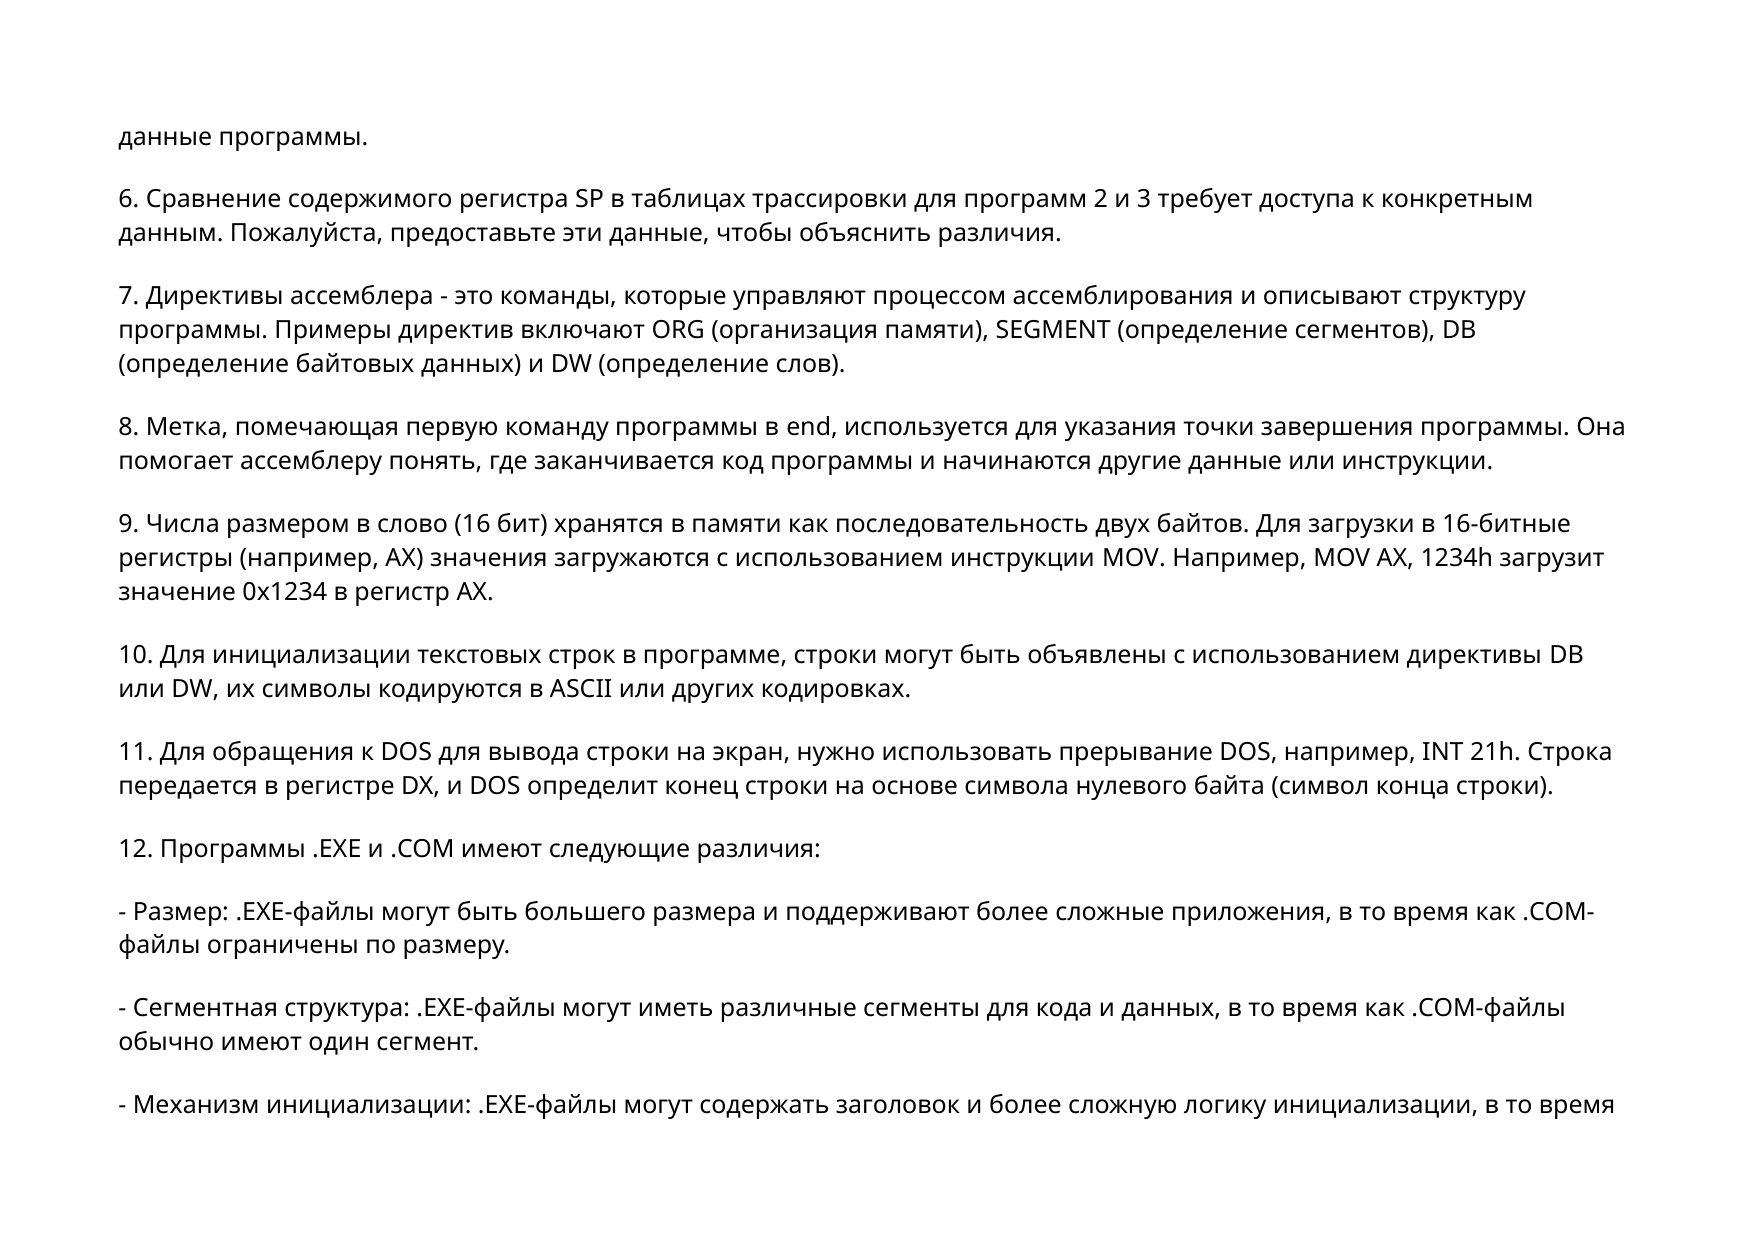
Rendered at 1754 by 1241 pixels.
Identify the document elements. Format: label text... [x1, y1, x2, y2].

text 11. Для обращения к DOS для вывода строки на экран, нужно использовать прерывание DOS, например, INT 21h. Строка передается в регистре DX, и DOS определит конец строки на основе символа нулевого байта (символ конца строки). [118, 733, 1636, 802]
text 7. Директивы ассемблера - это команды, которые управляют процессом ассемблирования и описывают структуру программы. Примеры директив включают ORG (организация памяти), SEGMENT (определение сегментов), DB (определение байтовых данных) и DW (определение слов). [118, 278, 1636, 380]
text 10. Для инициализации текстовых строк в программе, строки могут быть объявлены с использованием директивы DB или DW, их символы кодируются в ASCII или других кодировках. [118, 637, 1636, 705]
text - Механизм инициализации: .EXE-файлы могут содержать заголовок и более сложную логику инициализации, в то время [118, 1087, 1636, 1121]
text 8. Метка, помечающая первую команду программы в end, используется для указания точки завершения программы. Она помогает ассемблеру понять, где заканчивается код программы и начинаются другие данные или инструкции. [118, 409, 1636, 477]
text 12. Программы .EXE и .COM имеют следующие различия: [118, 830, 1636, 864]
text данные программы. [118, 118, 1636, 152]
text - Сегментная структура: .EXE-файлы могут иметь различные сегменты для кода и данных, в то время как .COM-файлы обычно имеют один сегмент. [118, 990, 1636, 1058]
text 6. Сравнение содержимого регистра SP в таблицах трассировки для программ 2 и 3 требует доступа к конкретным данным. Пожалуйста, предоставьте эти данные, чтобы объяснить различия. [118, 181, 1636, 249]
text 9. Числа размером в слово (16 бит) хранятся в памяти как последовательность двух байтов. Для загрузки в 16-битные регистры (например, AX) значения загружаются с использованием инструкции MOV. Например, MOV AX, 1234h загрузит значение 0x1234 в регистр AX. [118, 506, 1636, 608]
text - Размер: .EXE-файлы могут быть большего размера и поддерживают более сложные приложения, в то время как .COM-файлы ограничены по размеру. [118, 893, 1636, 961]
